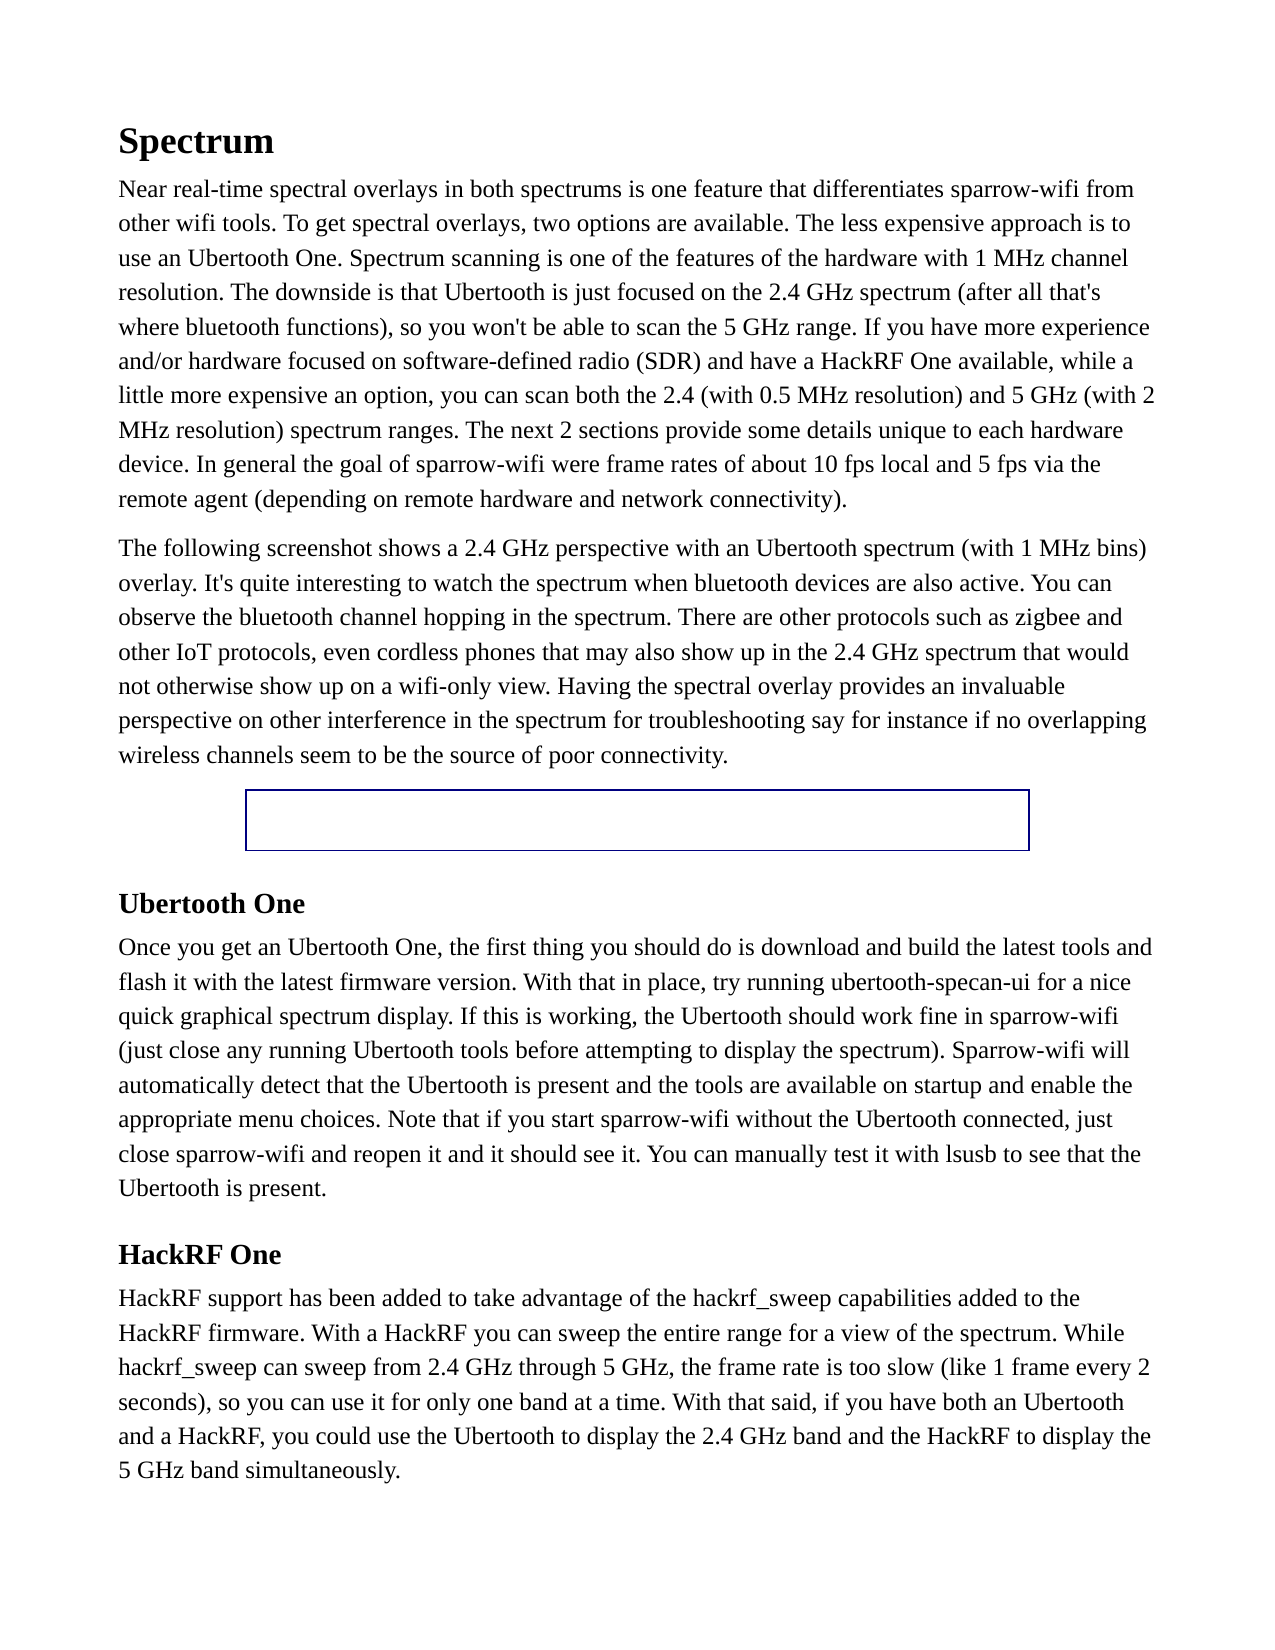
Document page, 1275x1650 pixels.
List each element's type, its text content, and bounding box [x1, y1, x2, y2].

text The following screenshot shows a 2.4 GHz perspective with an Ubertooth spectrum (with 1 MHz bins) overlay. It's quite interesting to watch the spectrum when bluetooth devices are also active. You can observe the bluetooth channel hopping in the spectrum. There are other protocols such as zigbee and other IoT protocols, even cordless phones that may also show up in the 2.4 GHz spectrum that would not otherwise show up on a wifi-only view. Having the spectral overlay provides an invaluable perspective on other interference in the spectrum for troubleshooting say for instance if no overlapping wireless channels seem to be the source of poor connectivity. [118, 533, 1157, 769]
text HackRF support has been added to take advantage of the hackrf_sweep capabilities added to the HackRF firmware. With a HackRF you can sweep the entire range for a view of the spectrum. While hackrf_sweep can sweep from 2.4 GHz through 5 GHz, the frame rate is too slow (like 1 frame every 2 seconds), so you can use it for only one band at a time. With that said, if you have both an Ubertooth and a HackRF, you could use the Ubertooth to display the 2.4 GHz band and the HackRF to display the 5 GHz band simultaneously. [118, 1283, 1157, 1484]
text Near real-time spectral overlays in both spectrums is one feature that differentiates sparrow-wifi from other wifi tools. To get spectral overlays, two options are available. The less expensive approach is to use an Ubertooth One. Spectrum scanning is one of the features of the hardware with 1 MHz channel resolution. The downside is that Ubertooth is just focused on the 2.4 GHz spectrum (after all that's where bluetooth functions), so you won't be able to scan the 5 GHz range. If you have more experience and/or hardware focused on software-defined radio (SDR) and have a HackRF One available, while a little more expensive an option, you can scan both the 2.4 (with 0.5 MHz resolution) and 5 GHz (with 2 MHz resolution) spectrum ranges. The next 2 sections provide some details unique to each hardware device. In general the goal of sparrow-wifi were frame rates of about 10 fps local and 5 fps via the remote agent (depending on remote hardware and network connectivity). [118, 174, 1157, 513]
subtitle Ubertooth One [118, 886, 1157, 919]
subtitle HackRF One [118, 1237, 1157, 1271]
text Once you get an Ubertooth One, the first thing you should do is download and build the latest tools and flash it with the latest firmware version. With that in place, try running ubertooth-specan-ui for a nice quick graphical spectrum display. If this is working, the Ubertooth should work fine in sparrow-wifi (just close any running Ubertooth tools before attempting to display the spectrum). Sparrow-wifi will automatically detect that the Ubertooth is present and the tools are available on startup and enable the appropriate menu choices. Note that if you start sparrow-wifi without the Ubertooth connected, just close sparrow-wifi and reopen it and it should see it. You can manually test it with lsusb to see that the Ubertooth is present. [118, 932, 1157, 1202]
subtitle Spectrum [118, 118, 1157, 161]
